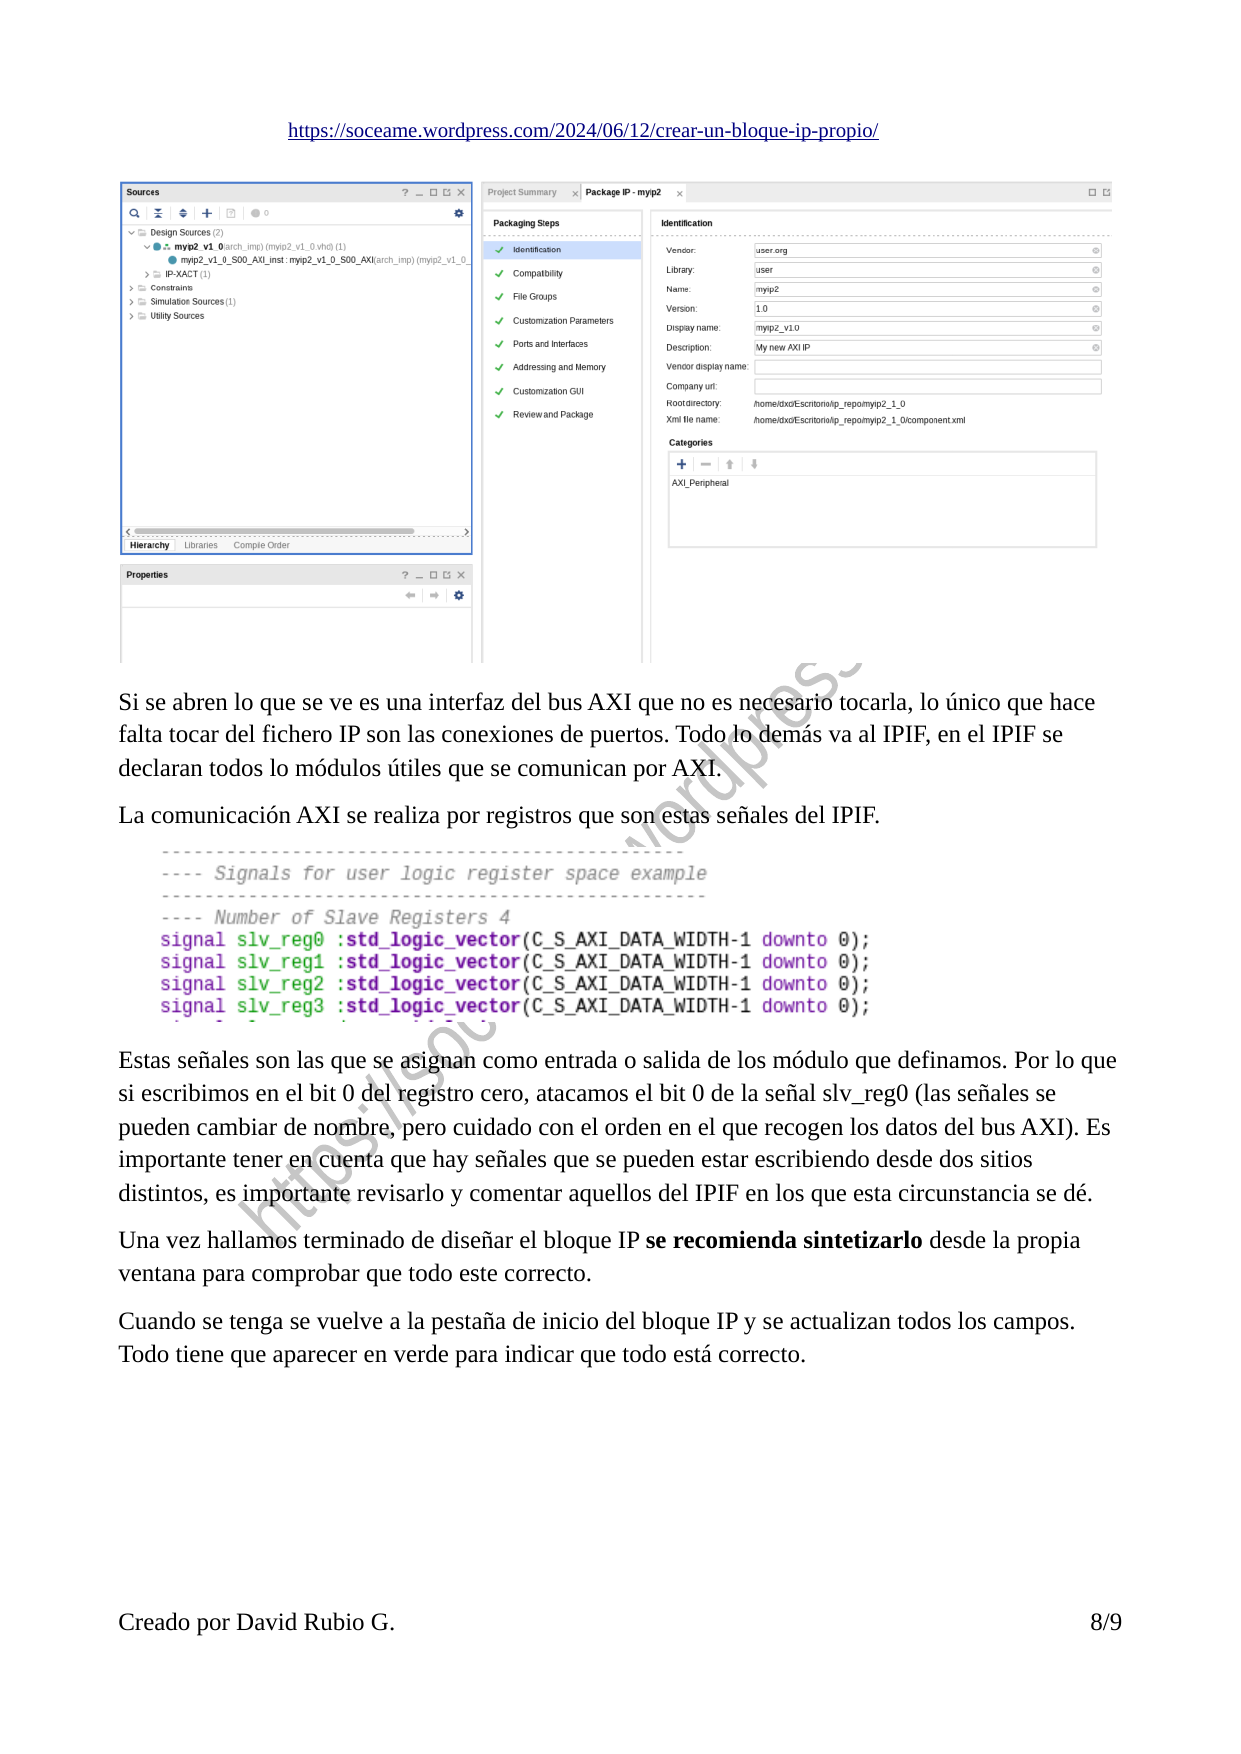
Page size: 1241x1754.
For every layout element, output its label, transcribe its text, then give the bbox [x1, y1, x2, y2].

text Si se abren lo que se ve es una interfaz del bus AXI que no es necesario tocarla, lo único que hace falta tocar del fichero IP son las conexiones de puertos. Todo lo demás va al IPIF, en el IPIF se declaran todos lo módulos útiles que se comunican por AXI. [118, 687, 776, 781]
text Una vez hallamos terminado de diseñar el bloque IP se recomienda sintetizarlo desde la propia ventana para comprobar que todo este correcto. [118, 1225, 1122, 1287]
text Estas señales son las que se asignan como entrada o salida de los módulo que definamos. Por lo que si escribimos en el bit 0 del registro cero, atacamos el bit 0 de la señal slv_reg0 (las señales se pueden cambiar de nombre, pero cuidado con el orden en el que recogen los datos del bus AXI). Es importante tener en cuenta que hay señales que se pueden estar escribiendo desde dos sitios distintos, es importante revisarlo y comentar aquellos del IPIF en los que esta circunstancia se dé. [118, 1046, 1122, 1206]
text La comunicación AXI se realiza por registros que son estas señales del IPIF. [118, 800, 697, 829]
text Si se abren lo que se ve es una interfaz del bus AXI que no es necesario tocarla, lo único que hace falta tocar del fichero IP son las conexiones de puertos. Todo lo demás va al IPIF, en el IPIF se declaran todos lo módulos útiles que se comunican por AXI. [754, 687, 1122, 781]
picture [118, 177, 1112, 663]
text La comunicación AXI se realiza por registros que son estas señales del IPIF. [695, 800, 1122, 829]
text Cuando se tenga se vuelve a la pestaña de inicio del bloque IP y se actualizan todos los campos. Todo tiene que aparecer en verde para indicar que todo está correcto. [118, 1306, 1122, 1368]
picture [118, 847, 973, 1022]
